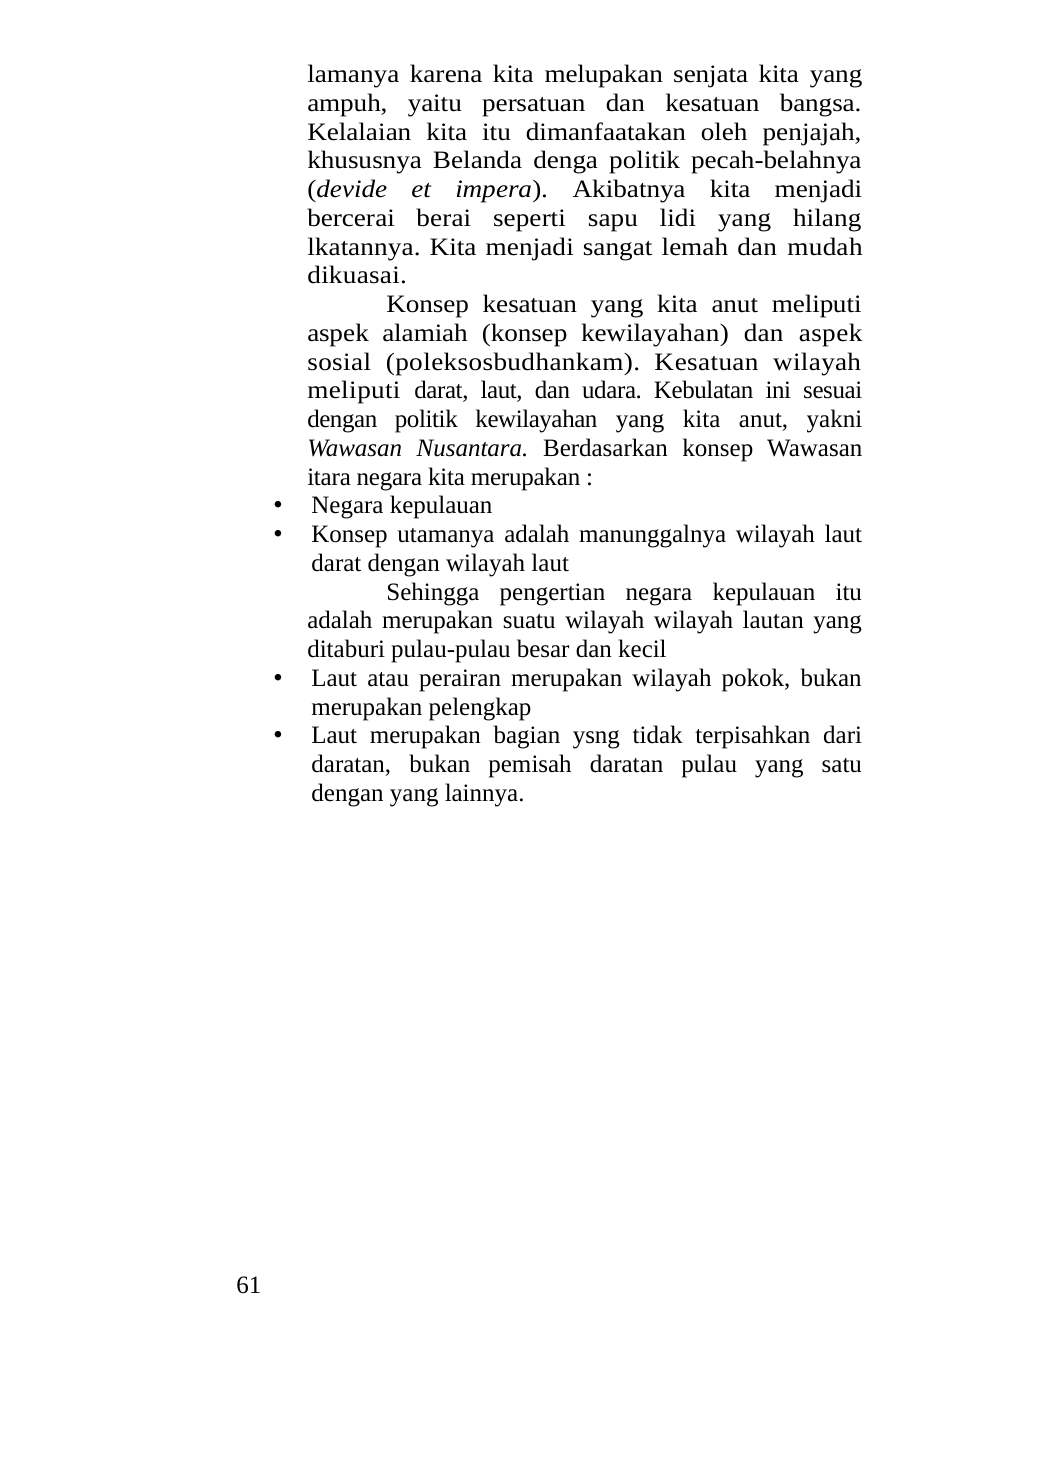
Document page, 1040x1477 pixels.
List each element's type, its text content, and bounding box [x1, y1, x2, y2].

text lamanya karena kita melupakan senjata kita yang ampuh, yaitu persatuan dan kesatuan bangsa. Kelalaian kita itu dimanfaatakan oleh penjajah, khususnya Belanda denga politik pecah-belahnya (devide et impera). Akibatnya kita menjadi bercerai berai seperti sapu lidi yang hilang lkatannya. Kita menjadi sangat lemah dan mudah dikuasai. [307, 59, 862, 289]
list Laut atau perairan merupakan wilayah pokok, bukan merupakan pelengkap [274, 663, 862, 720]
list Konsep utamanya adalah manunggalnya wilayah laut darat dengan wilayah laut [274, 519, 862, 577]
list Negara kepulauan [274, 490, 862, 519]
list Laut merupakan bagian ysng tidak terpisahkan dari daratan, bukan pemisah daratan pulau yang satu dengan yang lainnya. [274, 720, 862, 807]
text Konsep kesatuan yang kita anut meliputi aspek alamiah (konsep kewilayahan) dan aspek sosial (poleksosbudhankam). Kesatuan wilayah meliputi darat, laut, dan udara. Kebulatan ini sesuai dengan politik kewilayahan yang kita anut, yakni Wawasan Nusantara. Berdasarkan konsep Wawasan itara negara kita merupakan : [307, 289, 862, 490]
text Sehingga pengertian negara kepulauan itu adalah merupakan suatu wilayah wilayah lautan yang ditaburi pulau-pulau besar dan kecil [307, 577, 862, 663]
